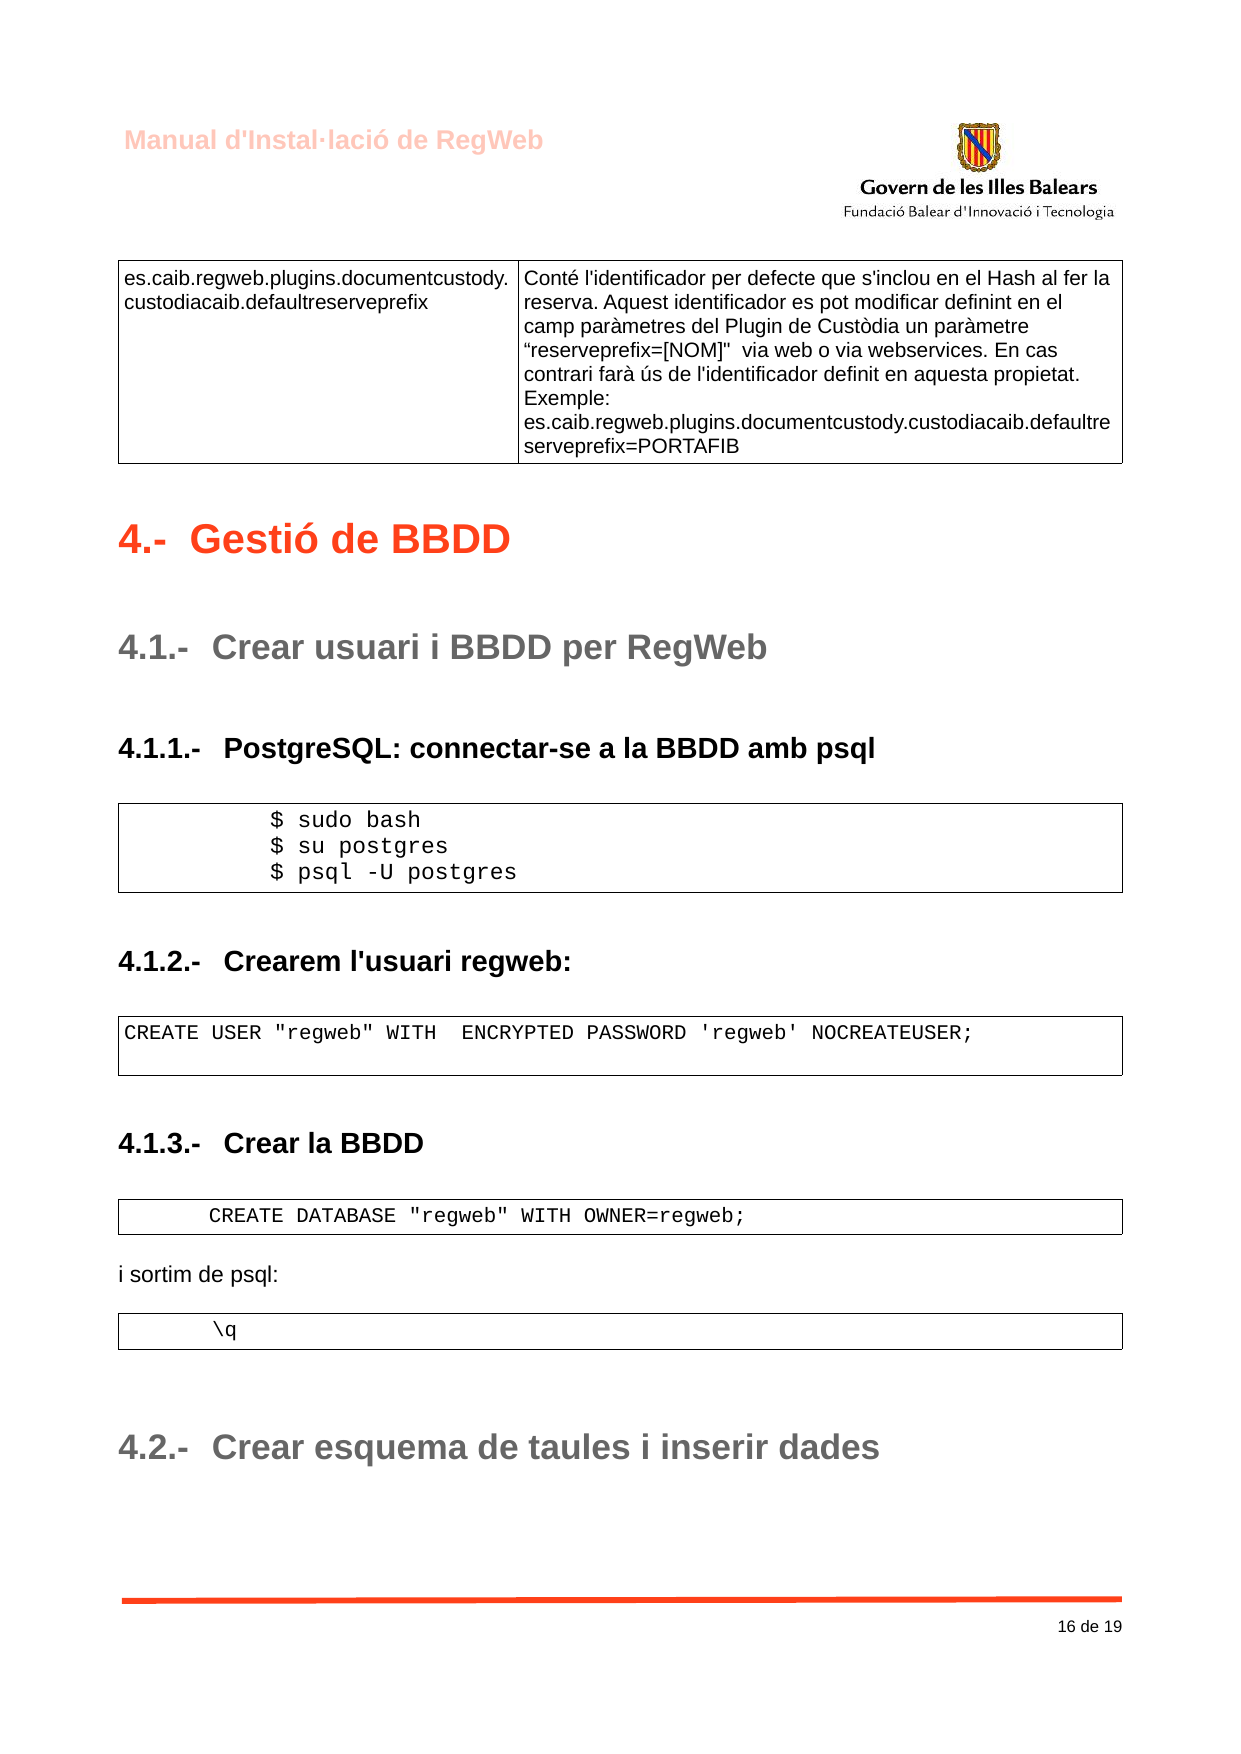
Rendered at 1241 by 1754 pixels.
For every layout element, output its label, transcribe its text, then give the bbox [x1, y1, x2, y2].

picture [840, 123, 1117, 220]
table_cell Conté l'identificador per defecte que s'inclou en el Hash al fer la reserva. Aquest identificador es pot modificar definint en el camp paràmetres del Plugin de Custòdia un paràmetre “reserveprefix=[NOM]" via web o via webservices. En cas contrari farà ús de l'identificador definit en aquesta propietat. Exemple: es.caib.regweb.plugins.documentcustody.custodiacaib.defaultreserveprefix=PORTAFIB [519, 261, 1122, 463]
text i sortim de psql: [118, 1261, 1122, 1287]
subtitle Crear esquema de taules i inserir dades [118, 1426, 1122, 1467]
table_header CREATE USER "regweb" WITH ENCRYPTED PASSWORD 'regweb' NOCREATEUSER; [119, 1017, 1122, 1075]
subtitle Crearem l'usuari regweb: [118, 944, 1122, 977]
table_header CREATE DATABASE "regweb" WITH OWNER=regweb; [119, 1200, 1122, 1234]
subtitle Gestió de BBDD [118, 514, 1122, 562]
subtitle Crear usuari i BBDD per RegWeb [118, 626, 1122, 667]
table_cell es.caib.regweb.plugins.documentcustody.custodiacaib.defaultreserveprefix [119, 261, 518, 463]
table_header $ sudo bash $ su postgres $ psql -U postgres [119, 804, 1122, 892]
subtitle Crear la BBDD [118, 1126, 1122, 1160]
subtitle PostgreSQL: connectar-se a la BBDD amb psql [118, 731, 1122, 764]
table_header \q [119, 1314, 1122, 1348]
